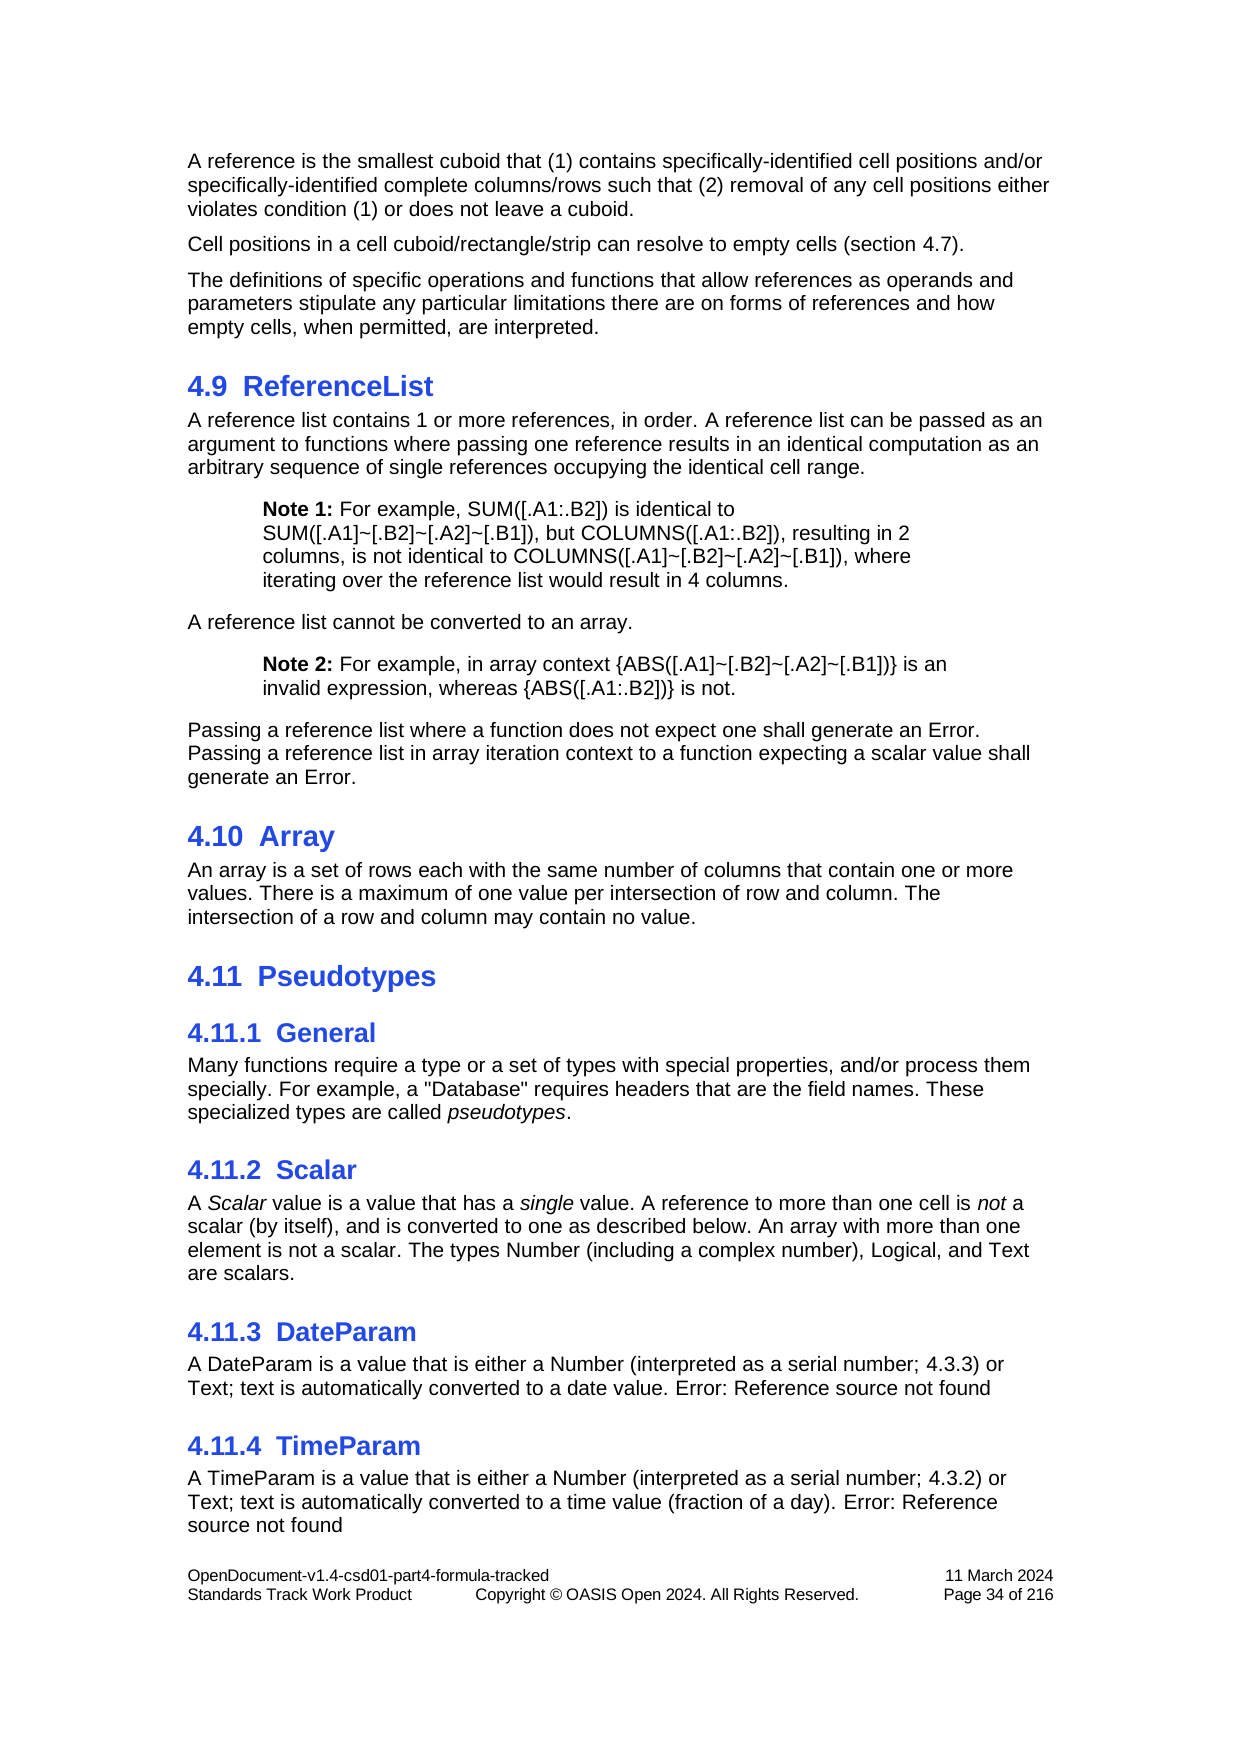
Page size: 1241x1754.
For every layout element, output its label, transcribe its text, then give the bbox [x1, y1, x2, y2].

text An array is a set of rows each with the same number of columns that contain one or more values. There is a maximum of one value per intersection of row and column. The intersection of a row and column may contain no value. [187, 858, 1053, 929]
subtitle ReferenceList [187, 370, 1053, 402]
subtitle TimeParam [187, 1431, 1053, 1461]
subtitle Array [187, 820, 1053, 852]
text A reference list contains 1 or more references, in order. A reference list can be passed as an argument to functions where passing one reference results in an identical computation as an arbitrary sequence of single references occupying the identical cell range. [187, 408, 1053, 479]
subtitle DateParam [187, 1316, 1053, 1346]
subtitle Pseudotypes [187, 960, 1053, 992]
text A reference list cannot be converted to an array. [187, 610, 1053, 634]
text A DateParam is a value that is either a Number (interpreted as a serial number; 4.3.3) or Text; text is automatically converted to a date value. Error: Reference source not found [187, 1352, 1053, 1399]
subtitle Scalar [187, 1155, 1053, 1185]
text A TimeParam is a value that is either a Number (interpreted as a serial number; 4.3.2) or Text; text is automatically converted to a time value (fraction of a day). Error: Reference source not found [187, 1467, 1053, 1537]
text A Scalar value is a value that has a single value. A reference to more than one cell is not a scalar (by itself), and is converted to one as described below. An array with more than one element is not a scalar. The types Number (including a complex number), Logical, and Text are scalars. [187, 1191, 1053, 1285]
text The definitions of specific operations and functions that allow references as operands and parameters stipulate any particular limitations there are on forms of references and how empty cells, when permitted, are interpreted. [187, 268, 1053, 339]
subtitle General [187, 1017, 1053, 1047]
text Passing a reference list where a function does not expect one shall generate an Error. Passing a reference list in array iteration context to a function expecting a scalar value shall generate an Error. [187, 718, 1053, 789]
text Note 2: For example, in array context {ABS([.A1]~[.B2]~[.A2]~[.B1])} is an invalid expression, whereas {ABS([.A1:.B2])} is not. [262, 652, 978, 699]
text A reference is the smallest cuboid that (1) contains specifically-identified cell positions and/or specifically-identified complete columns/rows such that (2) removal of any cell positions either violates condition (1) or does not leave a cuboid. [187, 150, 1053, 221]
text Many functions require a type or a set of types with special properties, and/or process them specially. For example, a "Database" requires headers that are the field names. These specialized types are called pseudotypes. [187, 1053, 1053, 1124]
text Cell positions in a cell cuboid/rectangle/strip can resolve to empty cells (section 4.7). [187, 233, 1053, 256]
text Note 1: For example, SUM([.A1:.B2]) is identical to SUM([.A1]~[.B2]~[.A2]~[.B1]), but COLUMNS([.A1:.B2]), resulting in 2 columns, is not identical to COLUMNS([.A1]~[.B2]~[.A2]~[.B1]), where iterating over the reference list would result in 4 columns. [262, 498, 978, 592]
